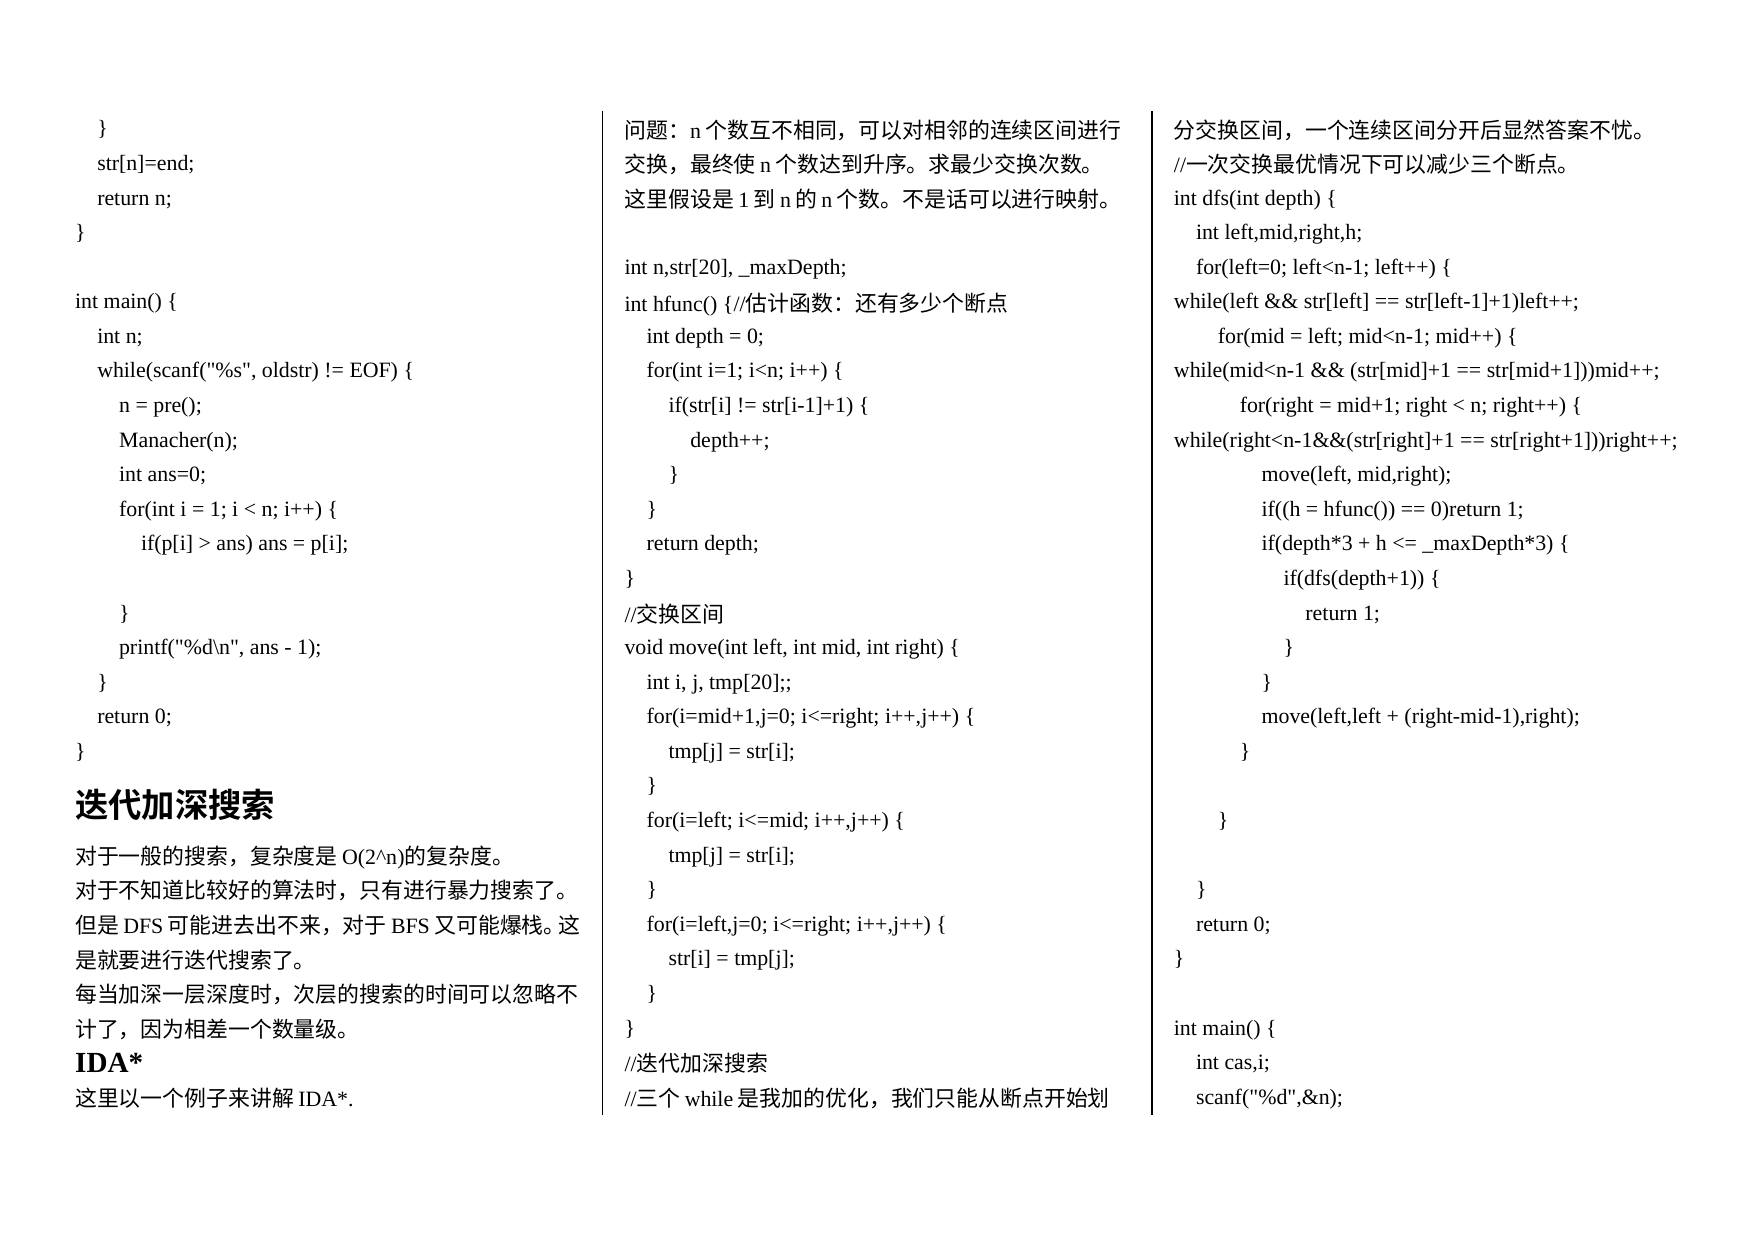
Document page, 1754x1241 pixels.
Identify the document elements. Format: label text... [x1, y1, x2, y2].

text if(dfs(depth+1)) { [1174, 561, 1679, 595]
text 对于一般的搜索，复杂度是O(2^n)的复杂度。 [75, 837, 580, 872]
text //交换区间 [624, 595, 1129, 630]
text n = pre(); [75, 388, 580, 422]
text return n; [75, 180, 580, 215]
text 对于不知道比较好的算法时，只有进行暴力搜索了。 [75, 872, 580, 907]
text Manacher(n); [75, 422, 580, 457]
text int n,str[20], _maxDepth; [624, 249, 1129, 284]
text void move(int left, int mid, int right) { [624, 630, 1129, 664]
text 分交换区间，一个连续区间分开后显然答案不忧。 [1174, 111, 1679, 146]
text while(right<n-1&&(str[right]+1 == str[right+1]))right++; [1174, 422, 1679, 457]
text } [624, 561, 1129, 595]
text scanf("%d",&n); [1174, 1079, 1679, 1114]
subtitle IDA* [75, 1045, 580, 1079]
text tmp[j] = str[i]; [624, 837, 1129, 872]
text //一次交换最优情况下可以减少三个断点。 [1174, 146, 1679, 180]
text int cas,i; [1174, 1045, 1679, 1079]
text if(p[i] > ans) ans = p[i]; [75, 526, 580, 561]
text } [75, 734, 580, 768]
text while(scanf("%s", oldstr) != EOF) { [75, 353, 580, 388]
text int main() { [1174, 1010, 1679, 1045]
text } [75, 595, 580, 630]
text for(i=left,j=0; i<=right; i++,j++) { [624, 907, 1129, 941]
text for(int i=1; i<n; i++) { [624, 353, 1129, 388]
text return 1; [1174, 595, 1679, 630]
text } [624, 1010, 1129, 1045]
text } [75, 111, 580, 146]
text } [624, 492, 1129, 526]
text return depth; [624, 526, 1129, 561]
text move(left,left + (right-mid-1),right); [1174, 699, 1679, 734]
text int dfs(int depth) { [1174, 180, 1679, 215]
text int ans=0; [75, 457, 580, 492]
text 这里以一个例子来讲解IDA*. [75, 1079, 580, 1114]
text str[n]=end; [75, 146, 580, 180]
text for(left=0; left<n-1; left++) { [1174, 249, 1679, 284]
text int i, j, tmp[20];; [624, 664, 1129, 699]
text int depth = 0; [624, 319, 1129, 353]
subtitle 迭代加深搜索 [75, 768, 580, 837]
text } [1174, 803, 1679, 837]
text return 0; [75, 699, 580, 734]
text for(i=mid+1,j=0; i<=right; i++,j++) { [624, 699, 1129, 734]
text if(depth*3 + h <= _maxDepth*3) { [1174, 526, 1679, 561]
text } [1174, 734, 1679, 768]
text } [624, 976, 1129, 1010]
text //三个while是我加的优化，我们只能从断点开始划 [624, 1079, 1129, 1114]
text printf("%d\n", ans - 1); [75, 630, 580, 664]
text if((h = hfunc()) == 0)return 1; [1174, 492, 1679, 526]
text } [75, 664, 580, 699]
text } [1174, 941, 1679, 976]
text } [624, 457, 1129, 492]
text 问题：n个数互不相同，可以对相邻的连续区间进行交换，最终使n个数达到升序。求最少交换次数。 [624, 111, 1129, 180]
text } [1174, 872, 1679, 907]
text move(left, mid,right); [1174, 457, 1679, 492]
text while(left && str[left] == str[left-1]+1)left++; [1174, 284, 1679, 319]
text } [75, 215, 580, 249]
text return 0; [1174, 907, 1679, 941]
text for(mid = left; mid<n-1; mid++) { [1174, 319, 1679, 353]
text } [624, 872, 1129, 907]
text str[i] = tmp[j]; [624, 941, 1129, 976]
text } [1174, 664, 1679, 699]
text 每当加深一层深度时，次层的搜索的时间可以忽略不计了，因为相差一个数量级。 [75, 976, 580, 1045]
text int hfunc() {//估计函数：还有多少个断点 [624, 284, 1129, 319]
text int left,mid,right,h; [1174, 215, 1679, 249]
text } [624, 768, 1129, 803]
text } [1174, 630, 1679, 664]
text int n; [75, 319, 580, 353]
text while(mid<n-1 && (str[mid]+1 == str[mid+1]))mid++; [1174, 353, 1679, 388]
text tmp[j] = str[i]; [624, 734, 1129, 768]
text for(int i = 1; i < n; i++) { [75, 492, 580, 526]
text 但是DFS可能进去出不来，对于BFS又可能爆栈。这是就要进行迭代搜索了。 [75, 907, 580, 976]
text //迭代加深搜索 [624, 1045, 1129, 1079]
text for(right = mid+1; right < n; right++) { [1174, 388, 1679, 422]
text int main() { [75, 284, 580, 319]
text for(i=left; i<=mid; i++,j++) { [624, 803, 1129, 837]
text depth++; [624, 422, 1129, 457]
text 这里假设是1到n的n个数。不是话可以进行映射。 [624, 180, 1129, 215]
text if(str[i] != str[i-1]+1) { [624, 388, 1129, 422]
